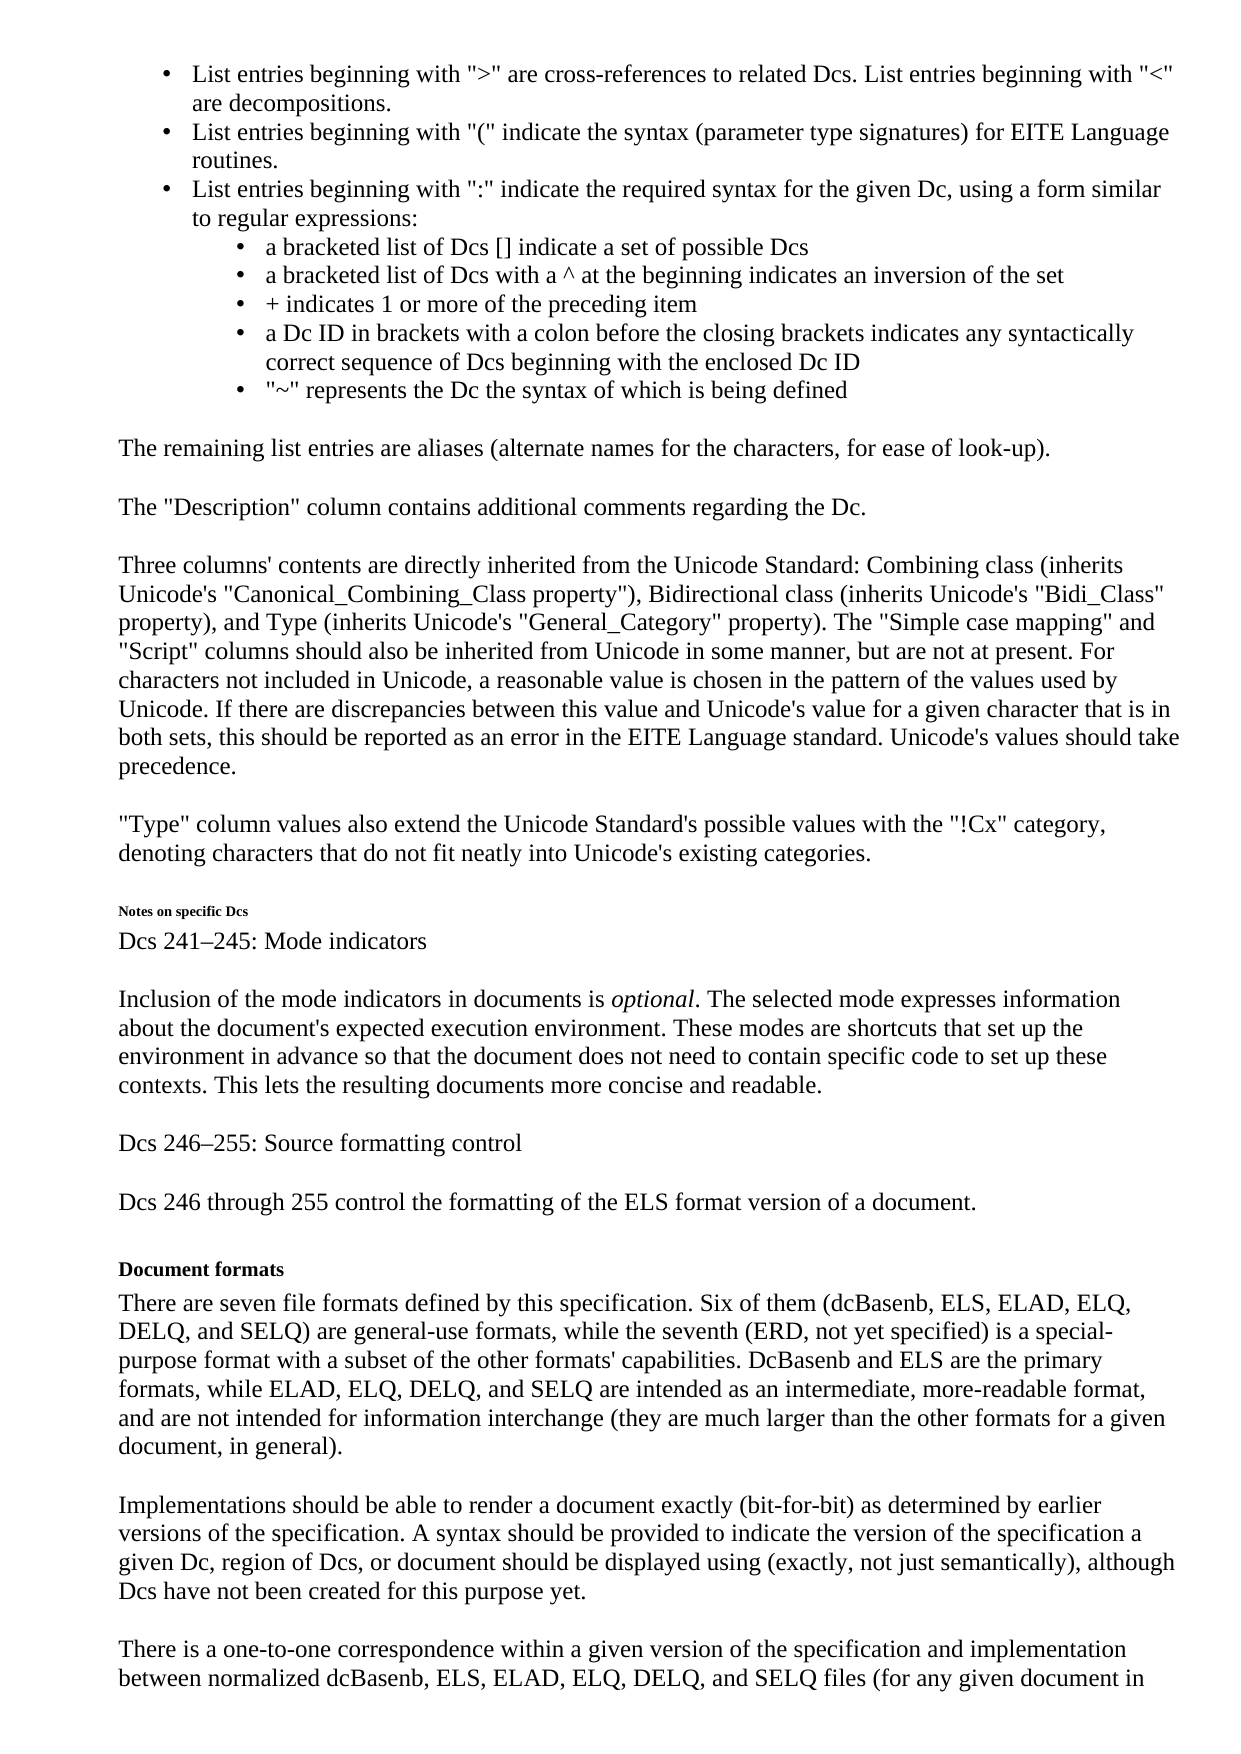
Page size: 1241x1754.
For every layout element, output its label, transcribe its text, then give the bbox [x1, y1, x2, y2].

list List entries beginning with "(" indicate the syntax (parameter type signatures) for EITE Language routines. [162, 117, 1181, 174]
list a Dc ID in brackets with a colon before the closing brackets indicates any syntactically correct sequence of Dcs beginning with the enclosed Dc ID [236, 318, 1181, 375]
list + indicates 1 or more of the preceding item [236, 289, 1181, 318]
text "Type" column values also extend the Unicode Standard's possible values with the "!Cx" category, denoting characters that do not fit neatly into Unicode's existing categories. [118, 809, 1181, 867]
list a bracketed list of Dcs [] indicate a set of possible Dcs [236, 232, 1181, 260]
text Inclusion of the mode indicators in documents is optional. The selected mode expresses information about the document's expected execution environment. These modes are shortcuts that set up the environment in advance so that the document does not need to contain specific code to set up these contexts. This lets the resulting documents more concise and readable. [118, 984, 1181, 1099]
list List entries beginning with ":" indicate the required syntax for the given Dc, using a form similar to regular expressions: [162, 174, 1181, 232]
text Three columns' contents are directly inherited from the Unicode Standard: Combining class (inherits Unicode's "Canonical_Combining_Class property"), Bidirectional class (inherits Unicode's "Bidi_Class" property), and Type (inherits Unicode's "General_Category" property). The "Simple case mapping" and "Script" columns should also be inherited from Unicode in some manner, but are not at present. For characters not included in Unicode, a reasonable value is chosen in the pattern of the values used by Unicode. If there are discrepancies between this value and Unicode's value for a given character that is in both sets, this should be reported as an error in the EITE Language standard. Unicode's values should take precedence. [118, 550, 1181, 780]
text The remaining list entries are aliases (alternate names for the characters, for ease of look-up). [118, 433, 1181, 462]
list "~" represents the Dc the syntax of which is being defined [236, 375, 1181, 404]
text Dcs 246–255: Source formatting control [118, 1128, 1181, 1157]
subtitle Notes on specific Dcs [118, 903, 1181, 919]
list List entries beginning with ">" are cross-references to related Dcs. List entries beginning with "<" are decompositions. [162, 59, 1181, 117]
text There are seven file formats defined by this specification. Six of them (dcBasenb, ELS, ELAD, ELQ, DELQ, and SELQ) are general-use formats, while the seventh (ERD, not yet specified) is a special-purpose format with a subset of the other formats' capabilities. DcBasenb and ELS are the primary formats, while ELAD, ELQ, DELQ, and SELQ are intended as an intermediate, more-readable format, and are not intended for information interchange (they are much larger than the other formats for a given document, in general). [118, 1288, 1181, 1460]
text There is a one-to-one correspondence within a given version of the specification and implementation between normalized dcBasenb, ELS, ELAD, ELQ, DELQ, and SELQ files (for any given document in [118, 1634, 1181, 1692]
text Implementations should be able to render a document exactly (bit-for-bit) as determined by earlier versions of the specification. A syntax should be provided to indicate the version of the specification a given Dc, region of Dcs, or document should be displayed using (exactly, not just semantically), although Dcs have not been created for this purpose yet. [118, 1490, 1181, 1605]
subtitle Document formats [118, 1257, 1181, 1281]
text Dcs 241–245: Mode indicators [118, 926, 1181, 954]
text Dcs 246 through 255 control the formatting of the ELS format version of a document. [118, 1187, 1181, 1215]
list a bracketed list of Dcs with a ^ at the beginning indicates an inversion of the set [236, 260, 1181, 289]
text The "Description" column contains additional comments regarding the Dc. [118, 492, 1181, 521]
